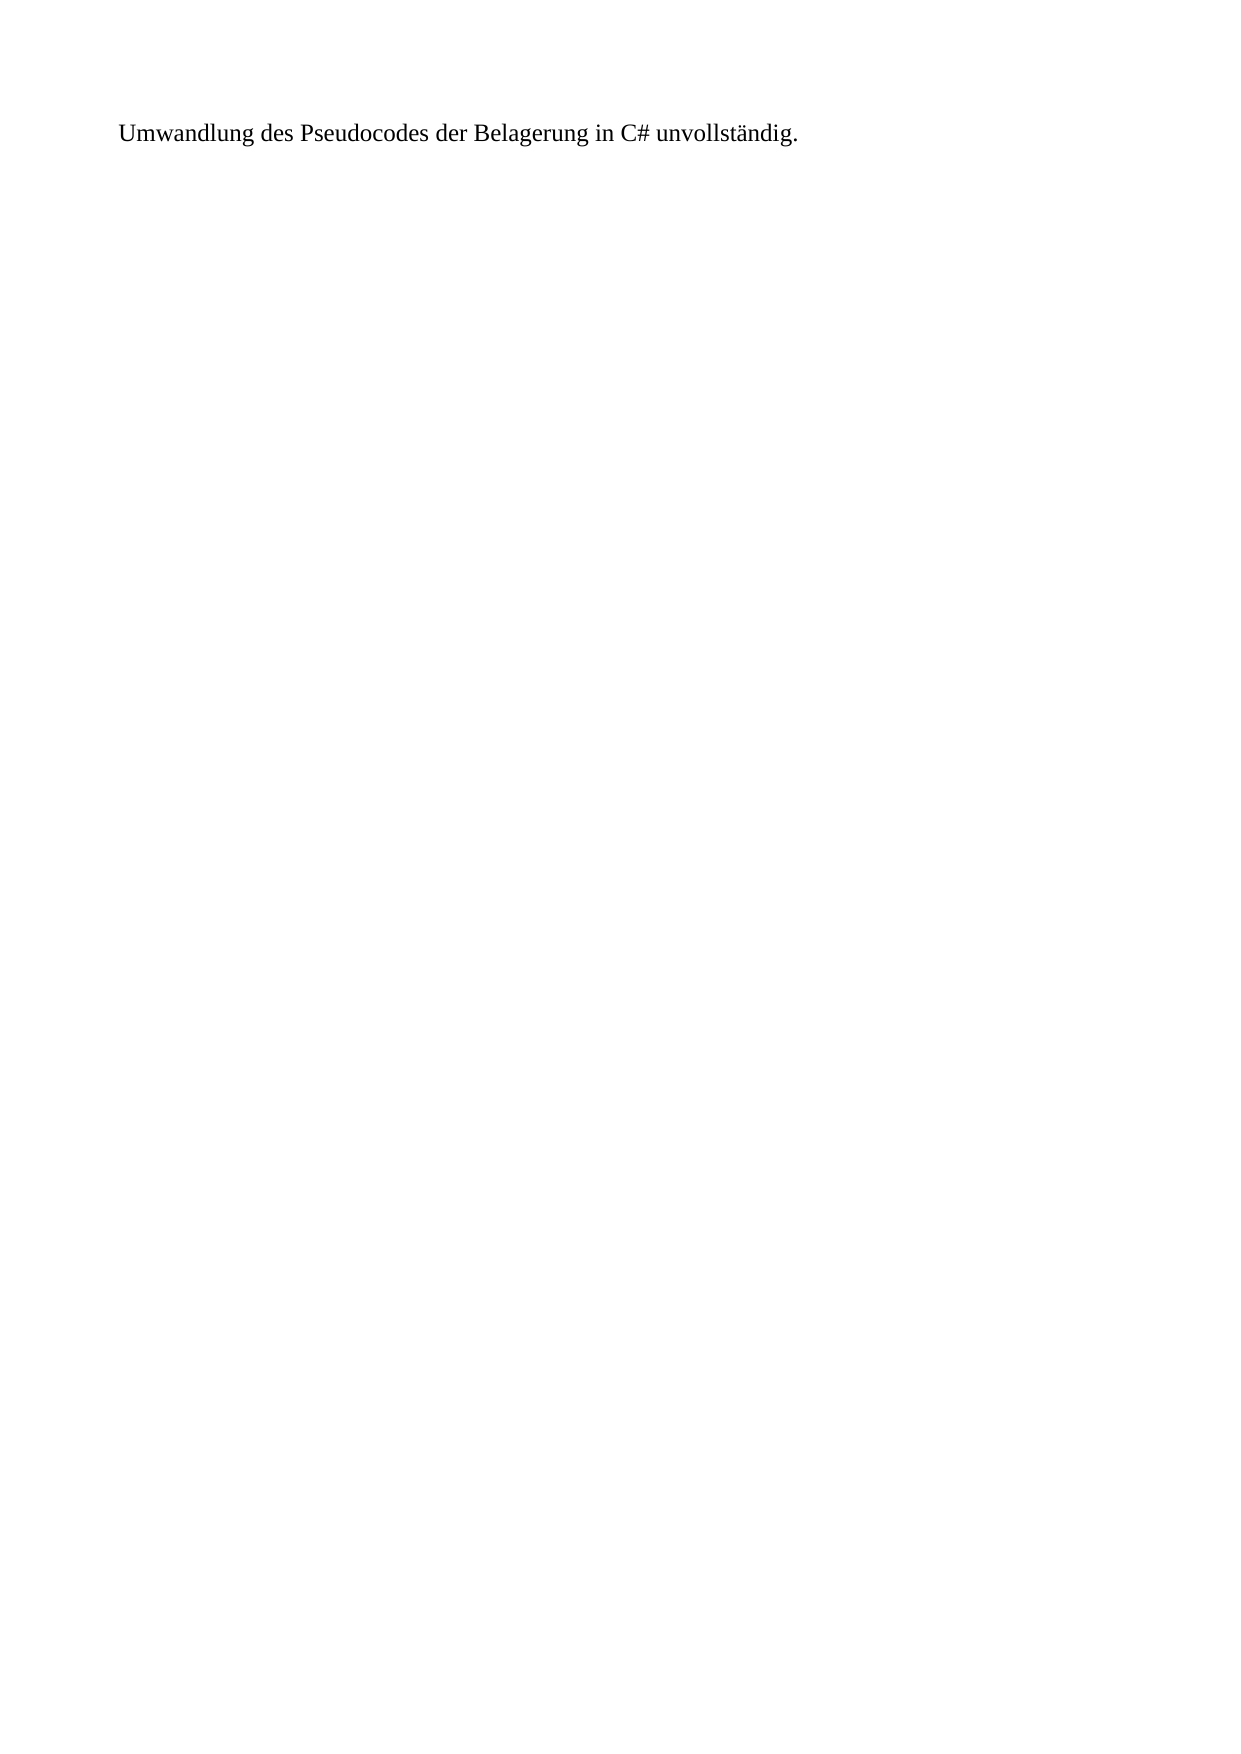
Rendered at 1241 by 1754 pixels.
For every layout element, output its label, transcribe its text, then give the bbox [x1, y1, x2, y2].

text Umwandlung des Pseudocodes der Belagerung in C# unvollständig. [118, 118, 1122, 147]
